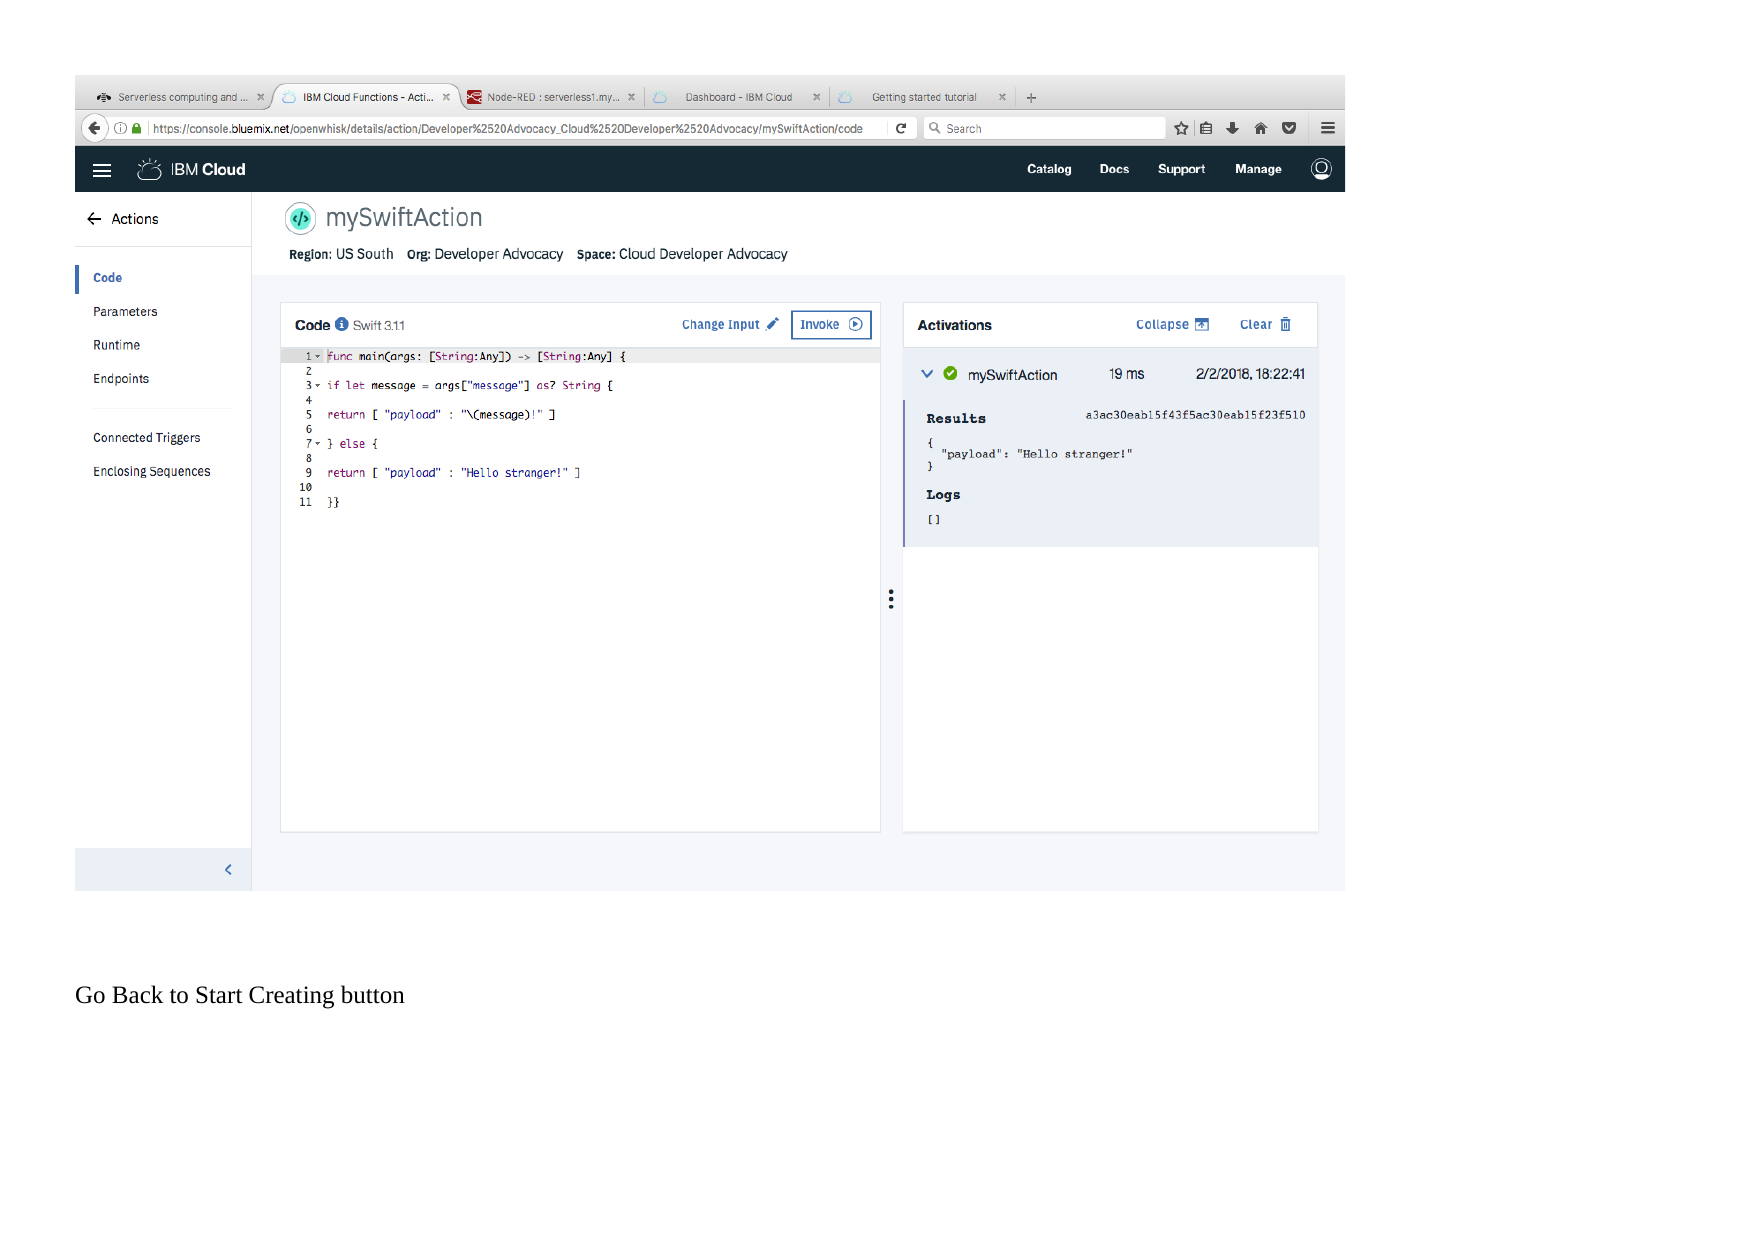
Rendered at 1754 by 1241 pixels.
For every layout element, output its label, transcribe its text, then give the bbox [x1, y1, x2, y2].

text Go Back to Start Creating button [75, 980, 1679, 1009]
